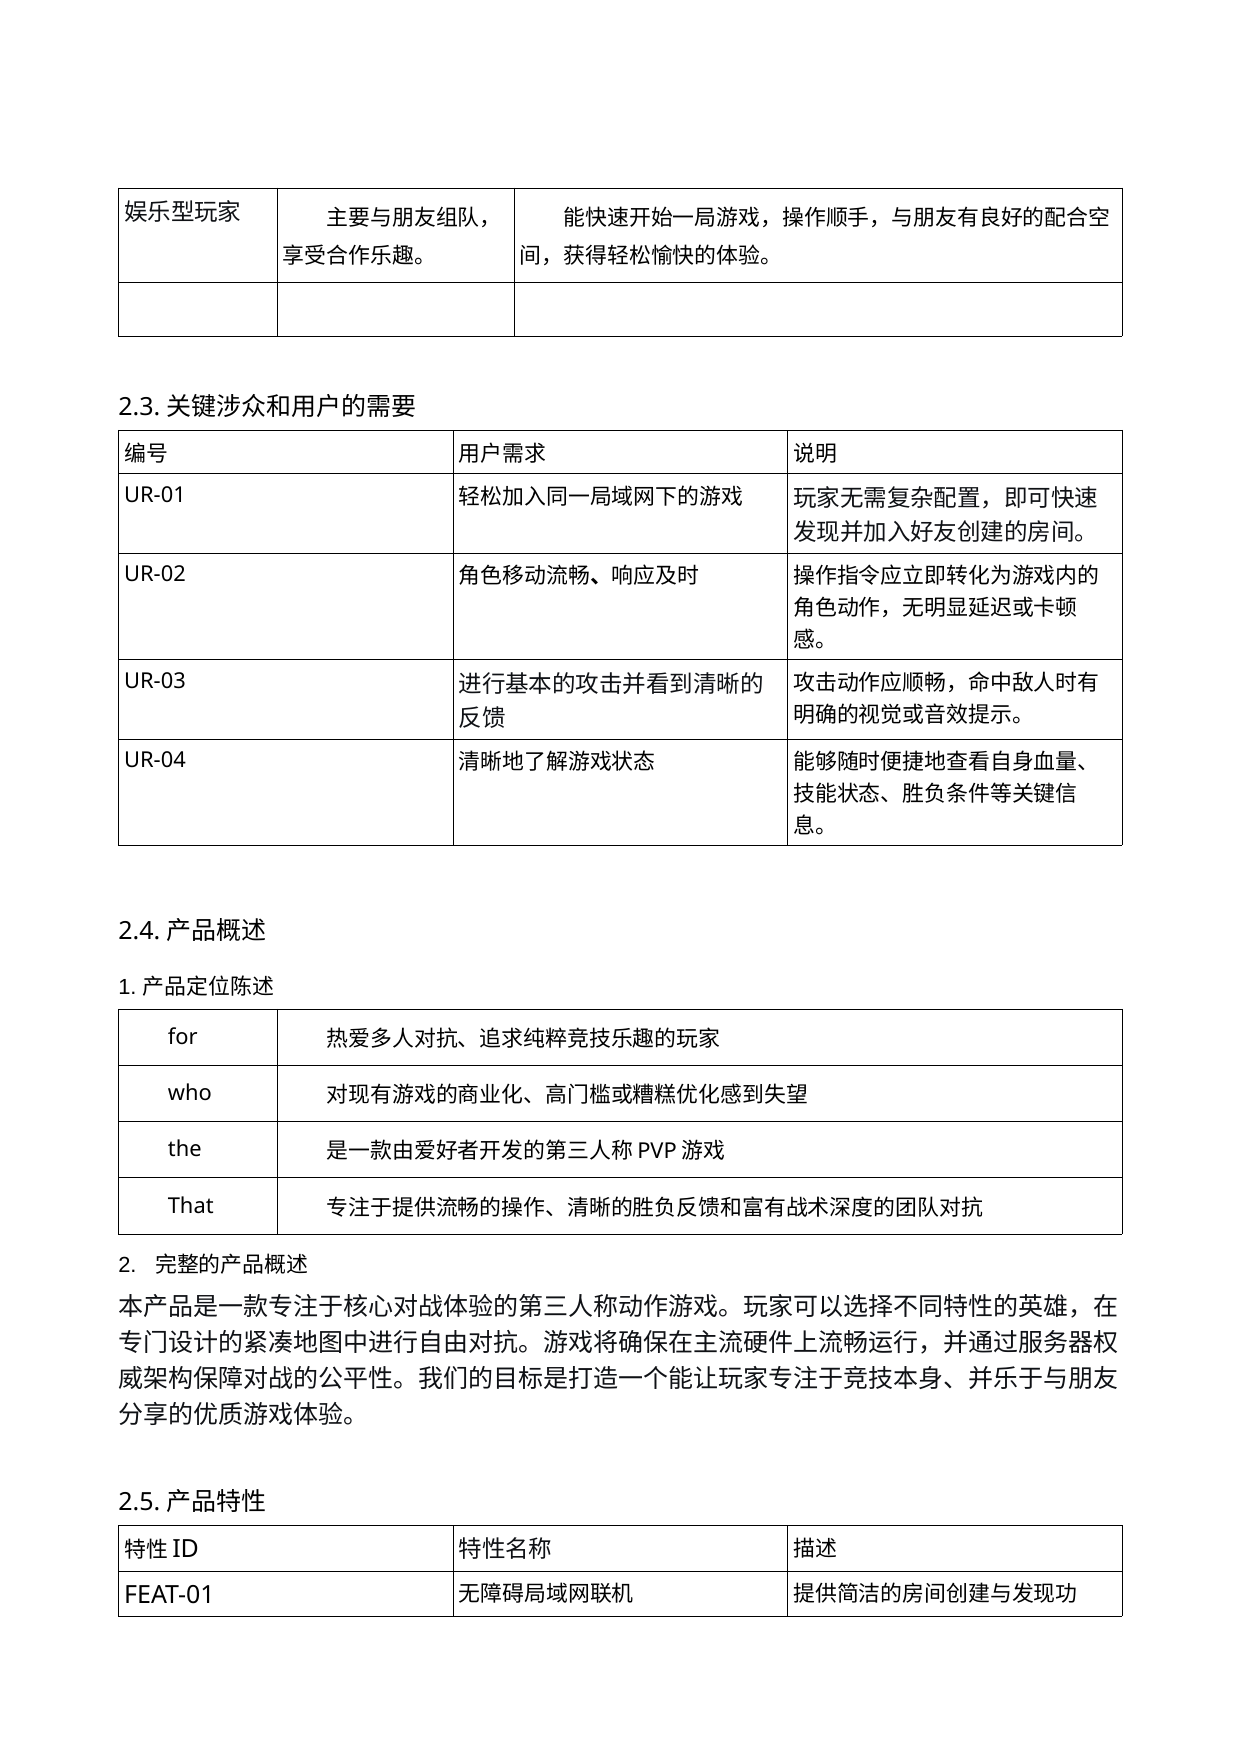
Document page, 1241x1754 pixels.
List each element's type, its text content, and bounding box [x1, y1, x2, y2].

table_cell 专注于提供流畅的操作、清晰的胜负反馈和富有战术深度的团队对抗 [278, 1178, 1122, 1233]
subtitle 完整的产品概述 [118, 1245, 1122, 1279]
table_cell [515, 283, 1122, 336]
table_cell UR-04 [119, 740, 453, 845]
table_header 编号 [119, 431, 453, 473]
table_cell 操作指令应立即转化为游戏内的角色动作，无明显延迟或卡顿感。 [788, 554, 1122, 659]
table_cell 主要与朋友组队，享受合作乐趣。 [278, 189, 514, 282]
table_cell UR-03 [119, 660, 453, 738]
table_cell That [119, 1178, 277, 1233]
table_cell 角色移动流畅、响应及时 [454, 554, 787, 659]
table_cell the [119, 1122, 277, 1177]
table_cell 清晰地了解游戏状态 [454, 740, 787, 845]
table_cell [278, 283, 514, 336]
table_cell 提供简洁的房间创建与发现功 [788, 1572, 1122, 1616]
table_cell 能够随时便捷地查看自身血量、技能状态、胜负条件等关键信息。 [788, 740, 1122, 845]
table_header for [119, 1010, 277, 1065]
table_header 特性名称 [454, 1526, 787, 1571]
table_cell 对现有游戏的商业化、高门槛或糟糕优化感到失望 [278, 1066, 1122, 1121]
table_cell [119, 283, 277, 336]
table_header 特性ID [119, 1526, 453, 1571]
subtitle 产品定位陈述 [118, 965, 1122, 1002]
subtitle 产品概述 [118, 910, 1122, 946]
table_cell who [119, 1066, 277, 1121]
table_cell 攻击动作应顺畅，命中敌人时有明确的视觉或音效提示。 [788, 660, 1122, 738]
table_header 热爱多人对抗、追求纯粹竞技乐趣的玩家 [278, 1010, 1122, 1065]
text 本产品是一款专注于核心对战体验的第三人称动作游戏。玩家可以选择不同特性的英雄，在专门设计的紧凑地图中进行自由对抗。游戏将确保在主流硬件上流畅运行，并通过服务器权威架构保障对战的公平性。我们的目标是打造一个能让玩家专注于竞技本身、并乐于与朋友分享的优质游戏体验。 [118, 1286, 1122, 1465]
table_cell UR-02 [119, 554, 453, 659]
subtitle 关键涉众和用户的需要 [118, 386, 1122, 423]
table_header 说明 [788, 431, 1122, 473]
table_cell 娱乐型玩家 [119, 189, 277, 282]
subtitle 产品特性 [118, 1481, 1122, 1518]
table_cell 无障碍局域网联机 [454, 1572, 787, 1616]
table_cell 进行基本的攻击并看到清晰的反馈 [454, 660, 787, 738]
table_cell 轻松加入同一局域网下的游戏 [454, 474, 787, 552]
table_cell 玩家无需复杂配置，即可快速发现并加入好友创建的房间。 [788, 474, 1122, 552]
table_cell 能快速开始一局游戏，操作顺手，与朋友有良好的配合空间，获得轻松愉快的体验。 [515, 189, 1122, 282]
table_cell UR-01 [119, 474, 453, 552]
table_cell FEAT-01 [119, 1572, 453, 1616]
table_header 用户需求 [454, 431, 787, 473]
table_cell 是一款由爱好者开发的第三人称PVP游戏 [278, 1122, 1122, 1177]
table_header 描述 [788, 1526, 1122, 1571]
